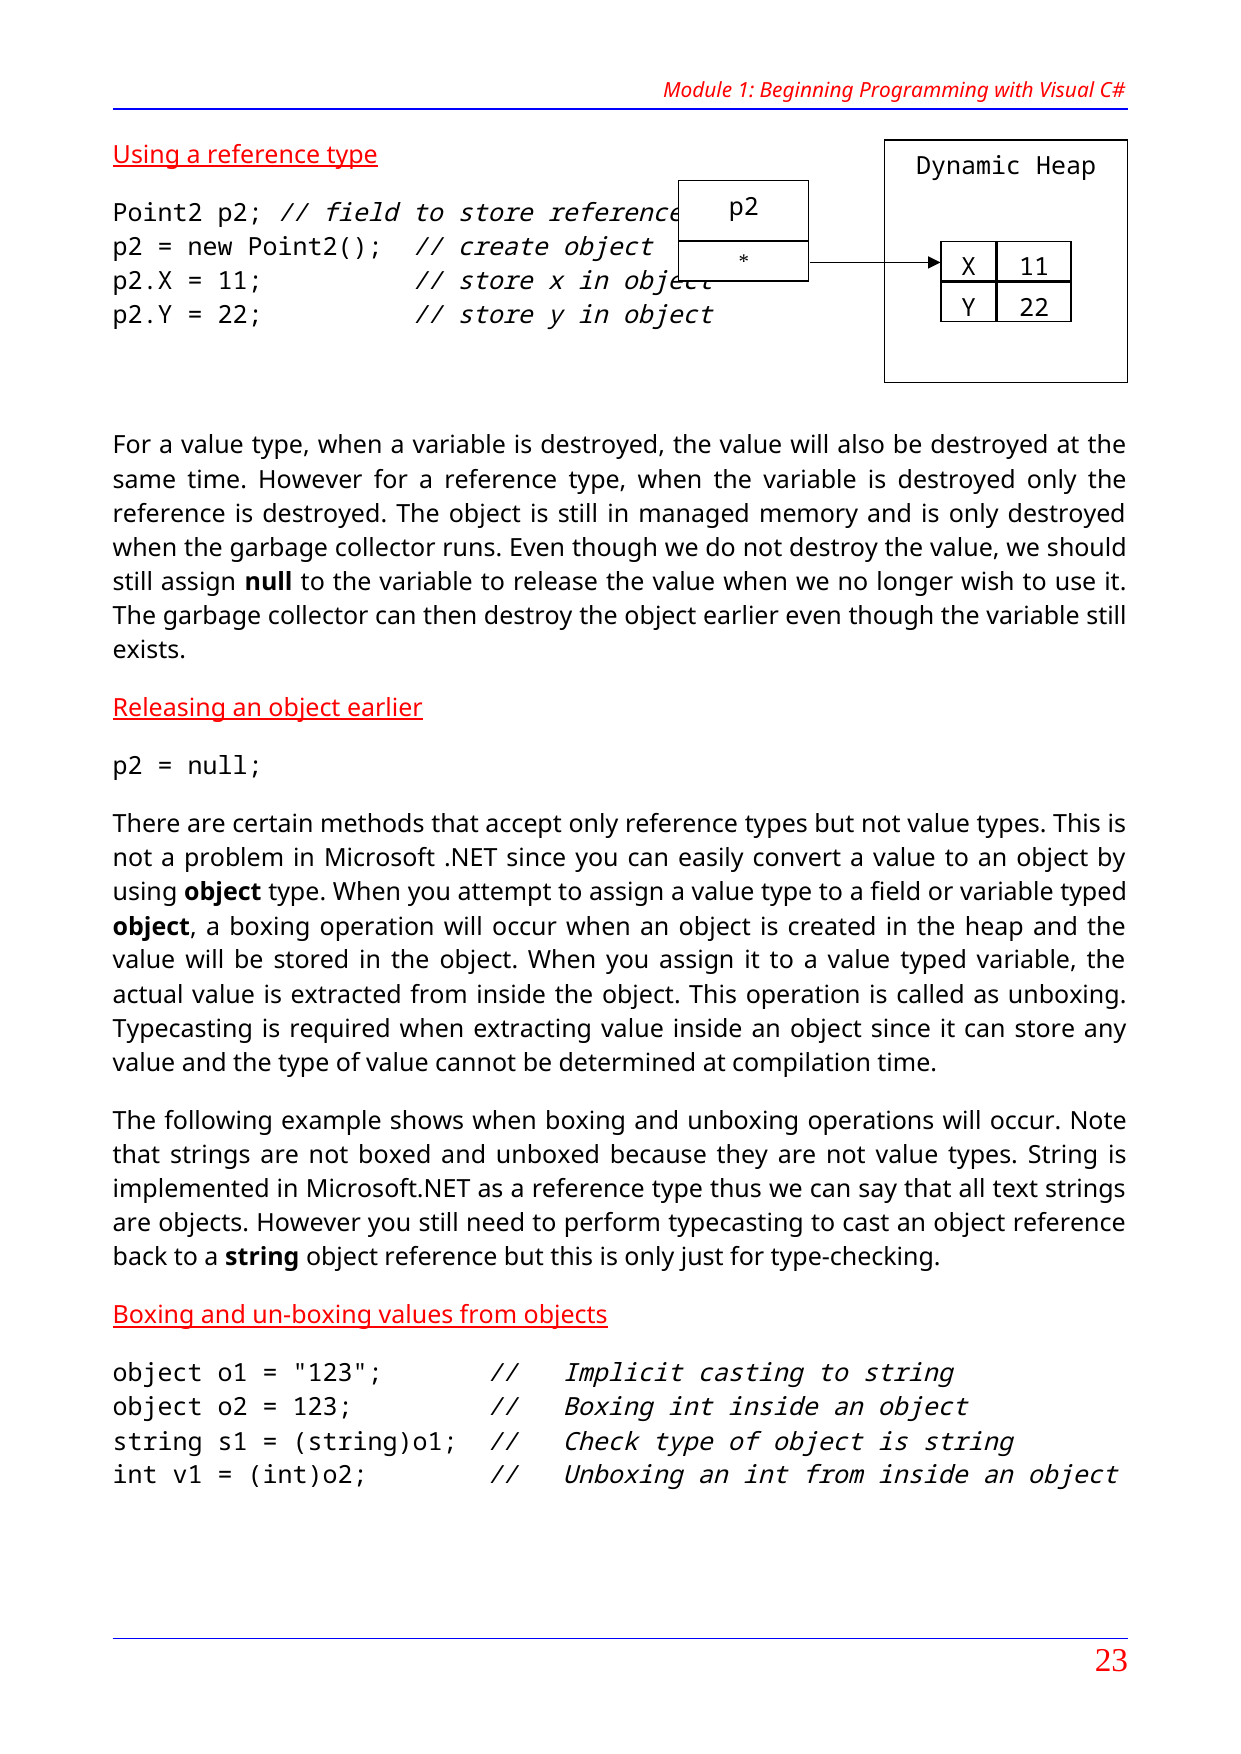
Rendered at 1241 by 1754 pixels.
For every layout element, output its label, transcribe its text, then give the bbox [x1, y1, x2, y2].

text Using a reference type [112, 137, 1128, 171]
text p2.Y = 22; // store y in object [112, 297, 884, 331]
text For a value type, when a variable is destroyed, the value will also be destroyed at the same time. However for a reference type, when the variable is destroyed only the reference is destroyed. The object is still in managed memory and is only destroyed when the garbage collector runs. Even though we do not destroy the value, we should still assign null to the variable to release the value when we no longer wish to use it. The garbage collector can then destroy the object earlier even though the variable still exists. [112, 427, 1128, 666]
text Point2 p2; // field to store reference [112, 195, 678, 229]
text Releasing an object earlier [112, 690, 1128, 724]
text The following example shows when boxing and unboxing operations will occur. Note that strings are not boxed and unboxed because they are not value types. String is implemented in Microsoft.NET as a reference type thus we can say that all text strings are objects. However you still need to perform typecasting to cast an object reference back to a string object reference but this is only just for type-checking. [112, 1102, 1128, 1273]
text [809, 229, 884, 263]
text int v1 = (int)o2; // Unboxing an int from inside an object [112, 1457, 1128, 1491]
text p2 = null; [112, 748, 1128, 782]
text string s1 = (string)o1; // Check type of object is string [112, 1423, 1128, 1457]
text p2.X = 11; // store x in object [112, 263, 884, 297]
text Boxing and un-boxing values from objects [112, 1297, 1128, 1331]
text object o1 = "123"; // Implicit casting to string [112, 1355, 1128, 1389]
text object o2 = 123; // Boxing int inside an object [112, 1389, 1128, 1423]
text There are certain methods that accept only reference types but not value types. This is not a problem in Microsoft .NET since you can easily convert a value to an object by using object type. When you attempt to assign a value type to a field or variable typed object, a boxing operation will occur when an object is created in the heap and the value will be stored in the object. When you assign it to a value typed variable, the actual value is extracted from inside the object. This operation is called as unboxing. Typecasting is required when extracting value inside an object since it can store any value and the type of value cannot be determined at compilation time. [112, 806, 1128, 1078]
text Point2 p2; // field to store reference [809, 195, 884, 229]
text p2 = new Point2(); // create object [112, 229, 678, 263]
